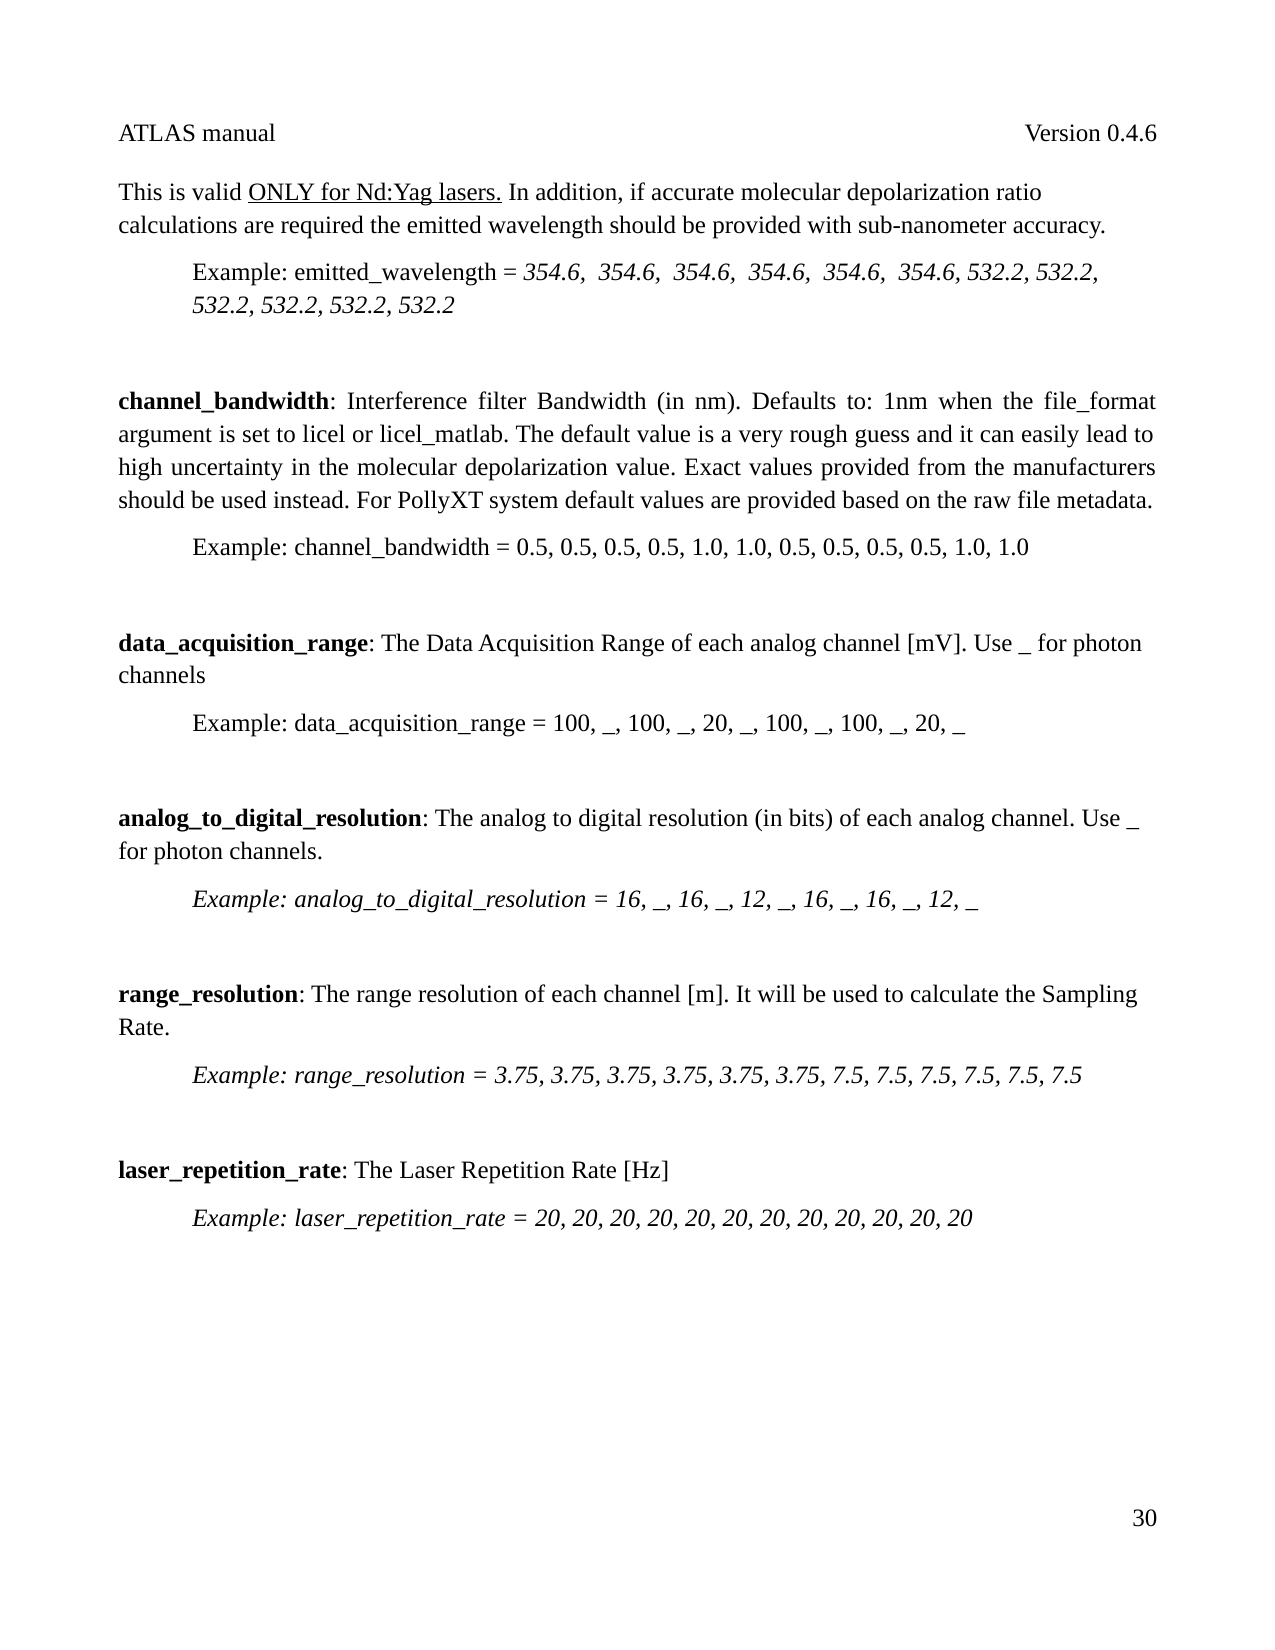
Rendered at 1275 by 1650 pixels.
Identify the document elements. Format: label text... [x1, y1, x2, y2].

text Example: emitted_wavelength = 354.6, 354.6, 354.6, 354.6, 354.6, 354.6, 532.2, 532.2, 532.2, 532.2, 532.2, 532.2 [118, 257, 1157, 319]
text Example: data_acquisition_range = 100, _, 100, _, 20, _, 100, _, 100, _, 20, _ [118, 708, 1157, 737]
text channel_bandwidth: Interference filter Bandwidth (in nm). Defaults to: 1nm when the file_format argument is set to licel or licel_matlab. The default value is a very rough guess and it can easily lead to high uncertainty in the molecular depolarization value. Exact values provided from the manufacturers should be used instead. For PollyXT system default values are provided based on the raw file metadata. [118, 386, 1157, 513]
text data_acquisition_range: The Data Acquisition Range of each analog channel [mV]. Use _ for photon channels [118, 628, 1157, 689]
text Example: laser_repetition_rate = 20, 20, 20, 20, 20, 20, 20, 20, 20, 20, 20, 20 [118, 1203, 1157, 1231]
text laser_repetition_rate: The Laser Repetition Rate [Hz] [118, 1155, 1157, 1184]
text Example: channel_bandwidth = 0.5, 0.5, 0.5, 0.5, 1.0, 1.0, 0.5, 0.5, 0.5, 0.5, 1.0, 1.0 [118, 532, 1157, 561]
text analog_to_digital_resolution: The analog to digital resolution (in bits) of each analog channel. Use _ for photon channels. [118, 803, 1157, 865]
text range_resolution: The range resolution of each channel [m]. It will be used to calculate the Sampling Rate. [118, 979, 1157, 1041]
text Example: range_resolution = 3.75, 3.75, 3.75, 3.75, 3.75, 3.75, 7.5, 7.5, 7.5, 7.5, 7.5, 7.5 [118, 1060, 1157, 1089]
text This is valid ONLY for Nd:Yag lasers. In addition, if accurate molecular depolarization ratio calculations are required the emitted wavelength should be provided with sub-nanometer accuracy. [118, 177, 1157, 239]
text Example: analog_to_digital_resolution = 16, _, 16, _, 12, _, 16, _, 16, _, 12, _ [118, 884, 1157, 913]
